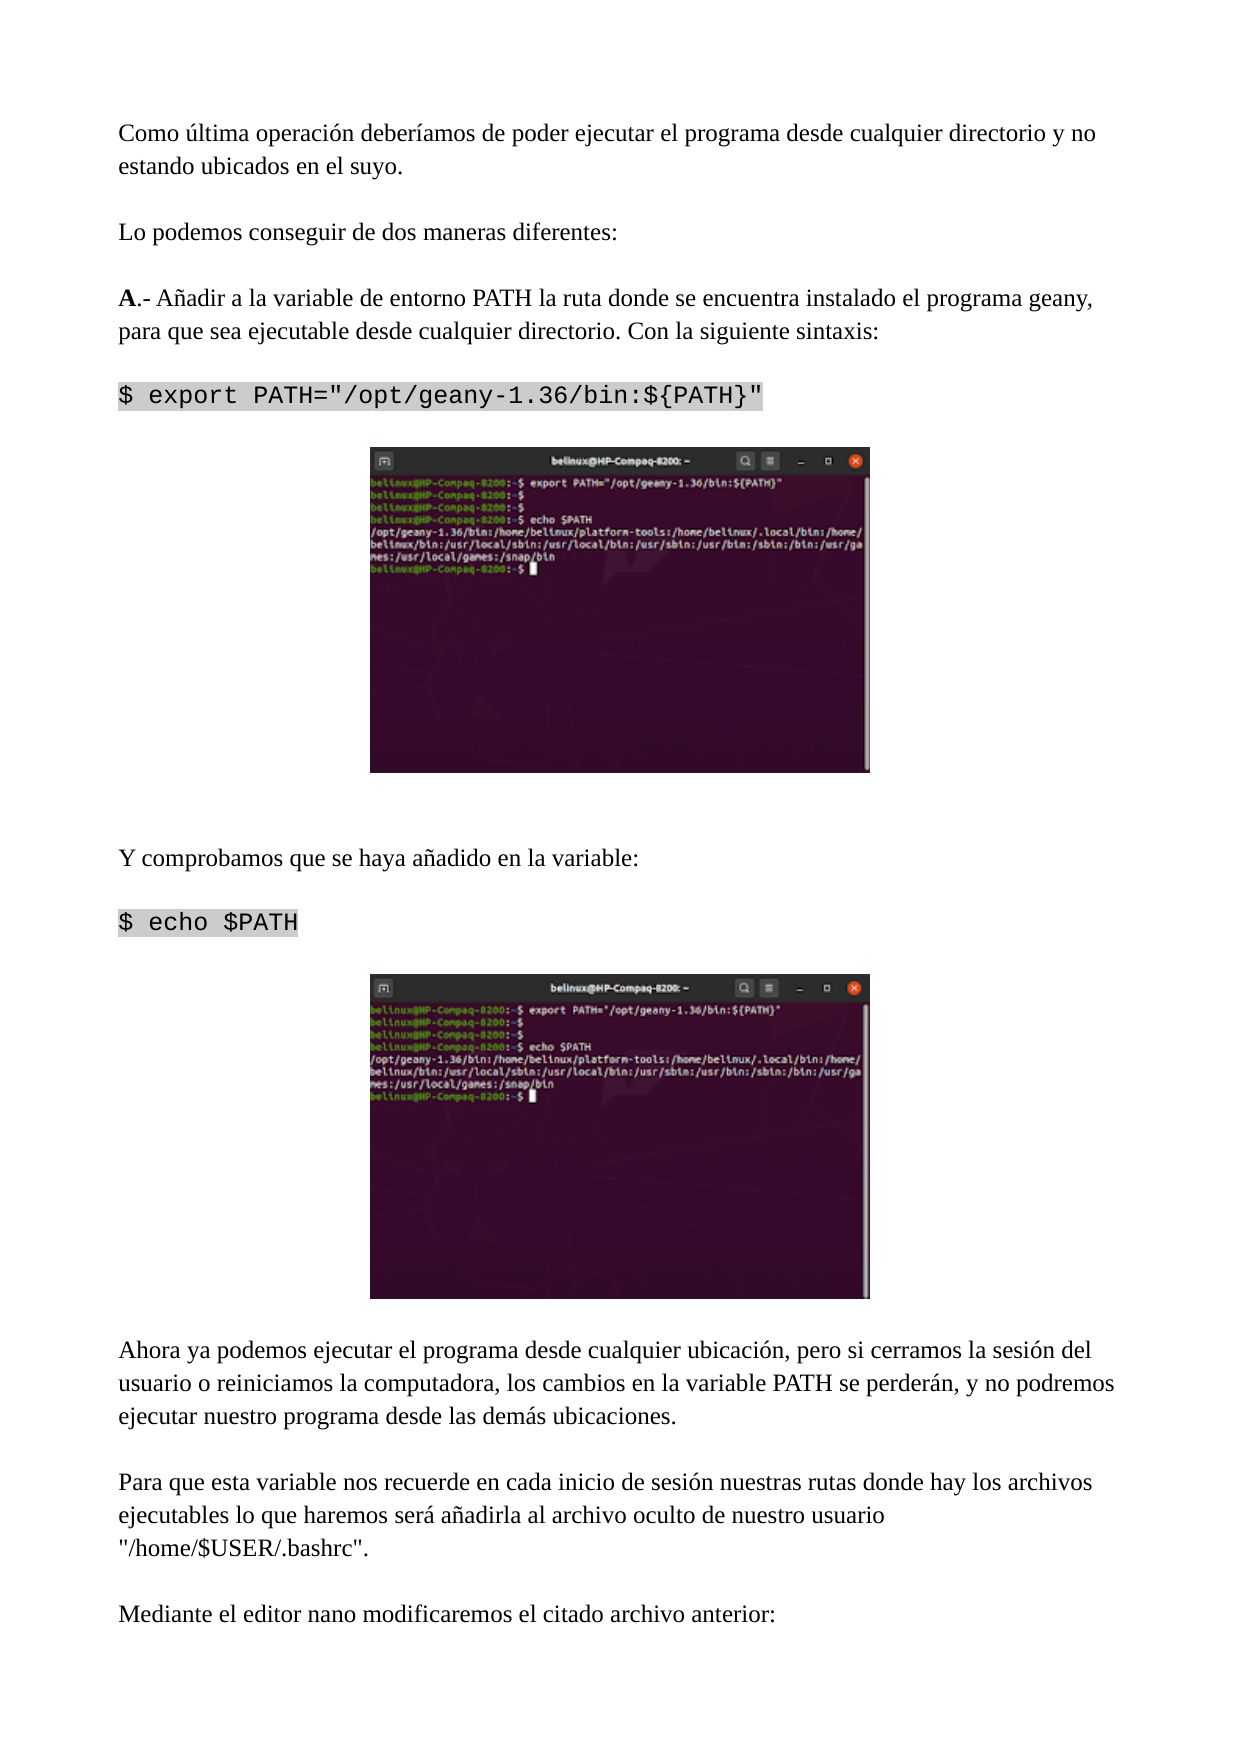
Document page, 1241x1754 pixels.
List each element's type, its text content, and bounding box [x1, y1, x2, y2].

text $ echo $PATH [118, 909, 1122, 937]
picture [370, 447, 870, 773]
text Ahora ya podemos ejecutar el programa desde cualquier ubicación, pero si cerramos la sesión del usuario o reiniciamos la computadora, los cambios en la variable PATH se perderán, y no podremos ejecutar nuestro programa desde las demás ubicaciones. [118, 1335, 1122, 1430]
text Y comprobamos que se haya añadido en la variable: [118, 843, 1122, 872]
text A.- Añadir a la variable de entorno PATH la ruta donde se encuentra instalado el programa geany, para que sea ejecutable desde cualquier directorio. Con la siguiente sintaxis: [118, 283, 1122, 345]
text Lo podemos conseguir de dos maneras diferentes: [118, 217, 1122, 246]
picture [370, 974, 870, 1299]
text Mediante el editor nano modificaremos el citado archivo anterior: [118, 1599, 1122, 1628]
text Como última operación deberíamos de poder ejecutar el programa desde cualquier directorio y no estando ubicados en el suyo. [118, 118, 1122, 180]
text Para que esta variable nos recuerde en cada inicio de sesión nuestras rutas donde hay los archivos ejecutables lo que haremos será añadirla al archivo oculto de nuestro usuario "/home/$USER/.bashrc". [118, 1467, 1122, 1562]
text $ export PATH="/opt/geany-1.36/bin:${PATH}" [118, 382, 1122, 411]
